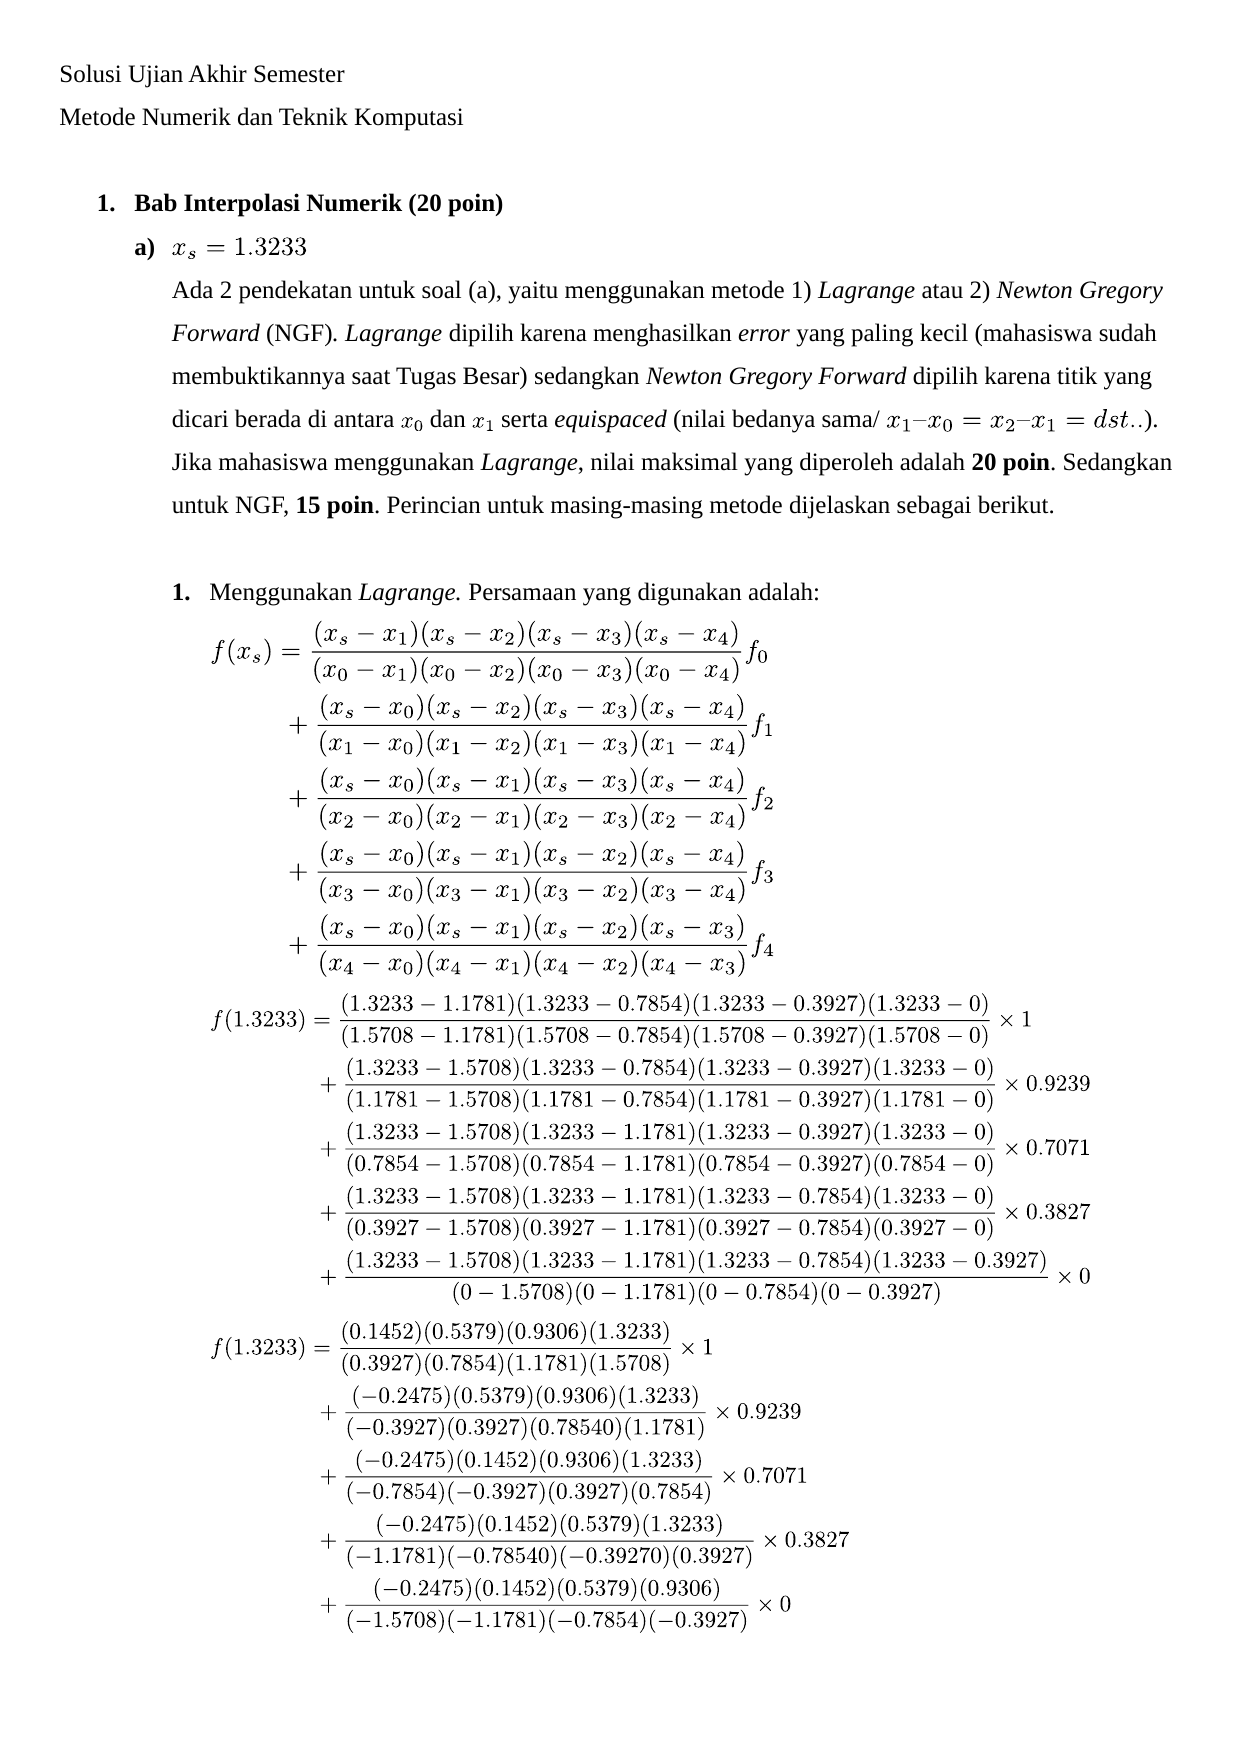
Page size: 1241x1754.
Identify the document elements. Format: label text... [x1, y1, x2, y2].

list Ada 2 pendekatan untuk soal (a), yaitu menggunakan metode 1) Lagrange atau 2) Newton Gregory Forward (NGF). Lagrange dipilih karena menghasilkan error yang paling kecil (mahasiswa sudah membuktikannya saat Tugas Besar) sedangkan Newton Gregory Forward dipilih karena titik yang dicari berada di antara dan serta equispaced (nilai bedanya sama/ ). Jika mahasiswa menggunakan Lagrange, nilai maksimal yang diperoleh adalah 20 poin. Sedangkan untuk NGF, 15 poin. Perincian untuk masing-masing metode dijelaskan sebagai berikut. [134, 275, 1181, 519]
list Bab Interpolasi Numerik (20 poin) [97, 188, 1181, 217]
text Solusi Ujian Akhir Semester [59, 59, 1181, 88]
list Menggunakan Lagrange. Persamaan yang digunakan adalah: [172, 577, 1181, 605]
text Metode Numerik dan Teknik Komputasi [59, 102, 1181, 131]
